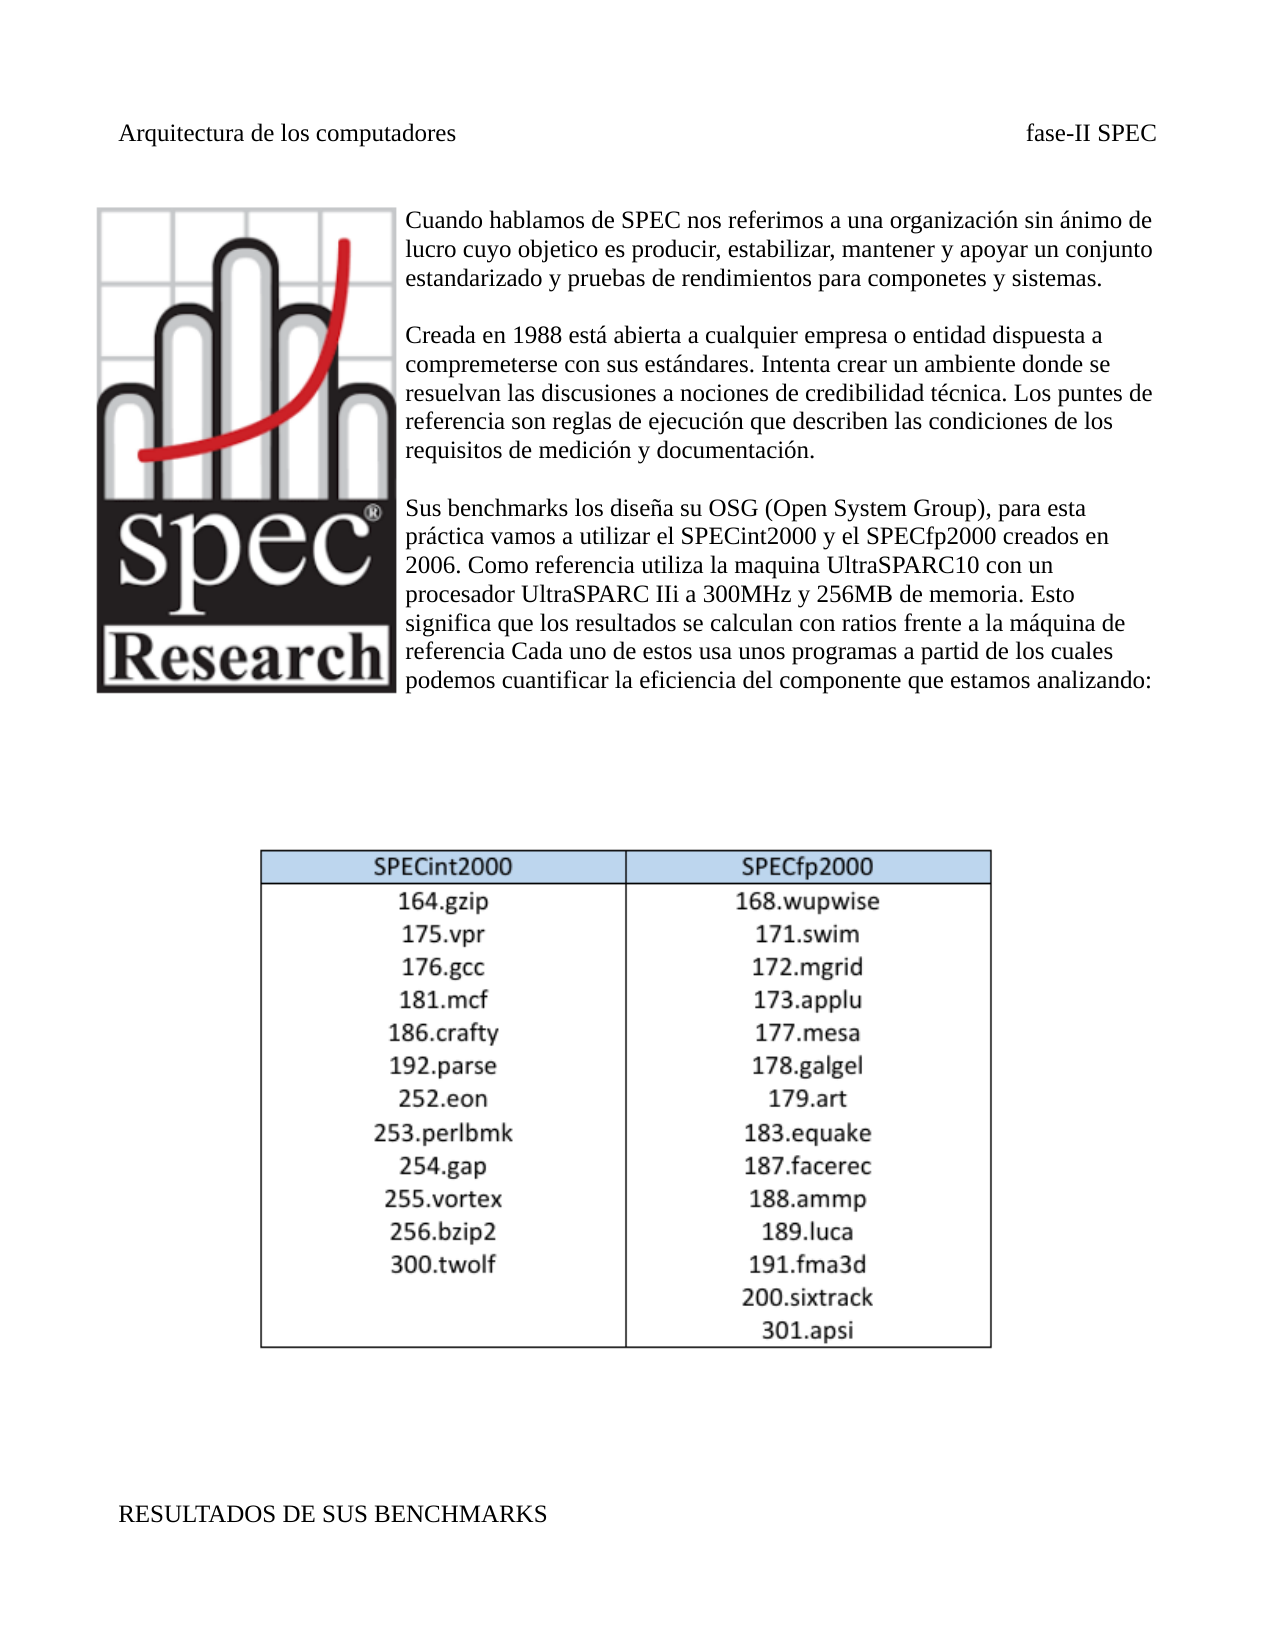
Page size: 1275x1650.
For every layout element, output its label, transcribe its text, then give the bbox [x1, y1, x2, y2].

picture [94, 203, 405, 698]
text Creada en 1988 está abierta a cualquier empresa o entidad dispuesta a compremeterse con sus estándares. Intenta crear un ambiente donde se resuelvan las discusiones a nociones de credibilidad técnica. Los puntes de referencia son reglas de ejecución que describen las condiciones de los requisitos de medición y documentación. [405, 320, 1157, 464]
text Cuando hablamos de SPEC nos referimos a una organización sin ánimo de lucro cuyo objetico es producir, estabilizar, mantener y apoyar un conjunto estandarizado y pruebas de rendimientos para componetes y sistemas. [405, 205, 1157, 291]
text RESULTADOS DE SUS BENCHMARKS [118, 1499, 1157, 1528]
picture [259, 848, 1003, 1353]
text Sus benchmarks los diseña su OSG (Open System Group), para esta práctica vamos a utilizar el SPECint2000 y el SPECfp2000 creados en 2006. Como referencia utiliza la maquina UltraSPARC10 con un procesador UltraSPARC IIi a 300MHz y 256MB de memoria. Esto significa que los resultados se calculan con ratios frente a la máquina de referencia Cada uno de estos usa unos programas a partid de los cuales podemos cuantificar la eficiencia del componente que estamos analizando: [405, 493, 1157, 694]
